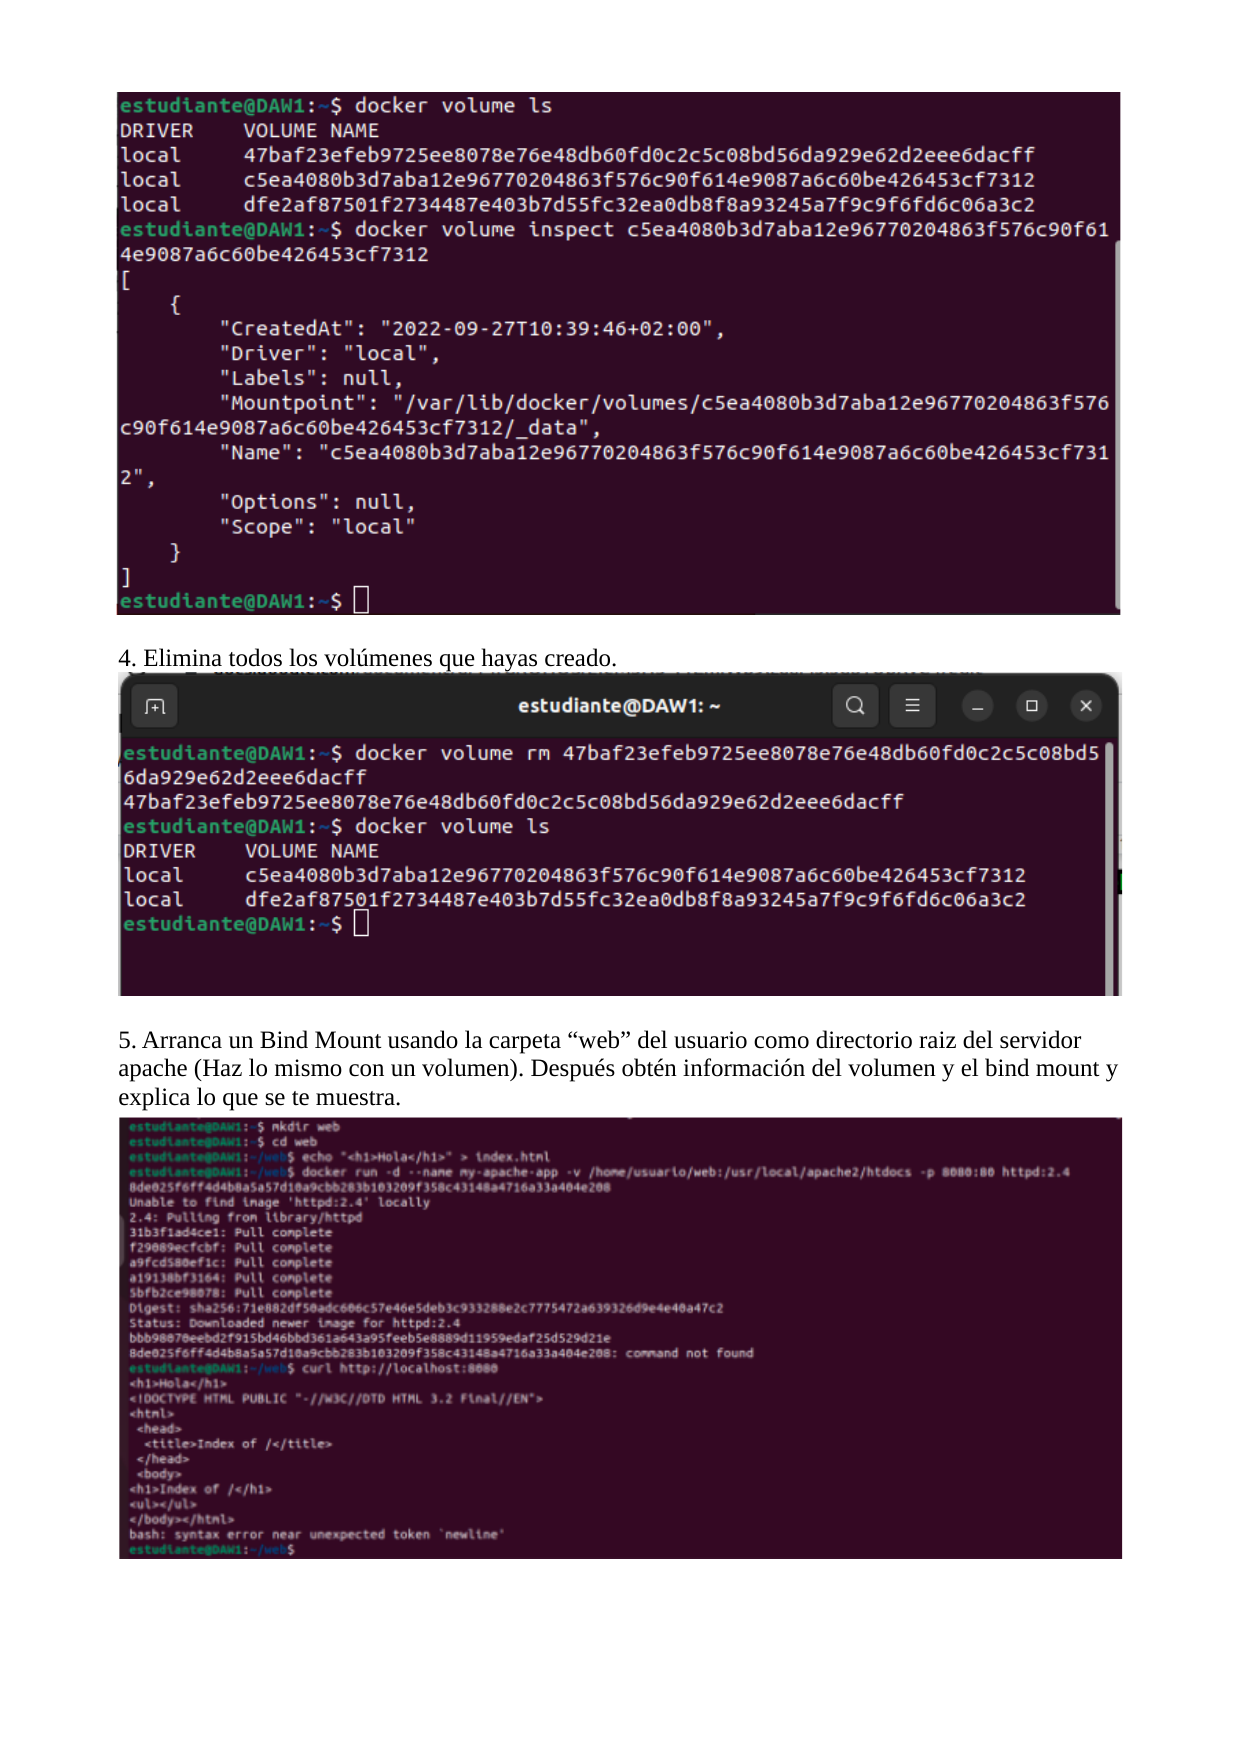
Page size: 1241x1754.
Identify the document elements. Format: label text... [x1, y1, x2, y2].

text 5. Arranca un Bind Mount usando la carpeta “web” del usuario como directorio raiz del servidor apache (Haz lo mismo con un volumen). Después obtén información del volumen y el bind mount y explica lo que se te muestra. [118, 1025, 1122, 1111]
picture [118, 672, 1123, 996]
text 4. Elimina todos los volúmenes que hayas creado. [118, 643, 1122, 672]
picture [118, 1111, 1123, 1559]
picture [116, 92, 1121, 615]
